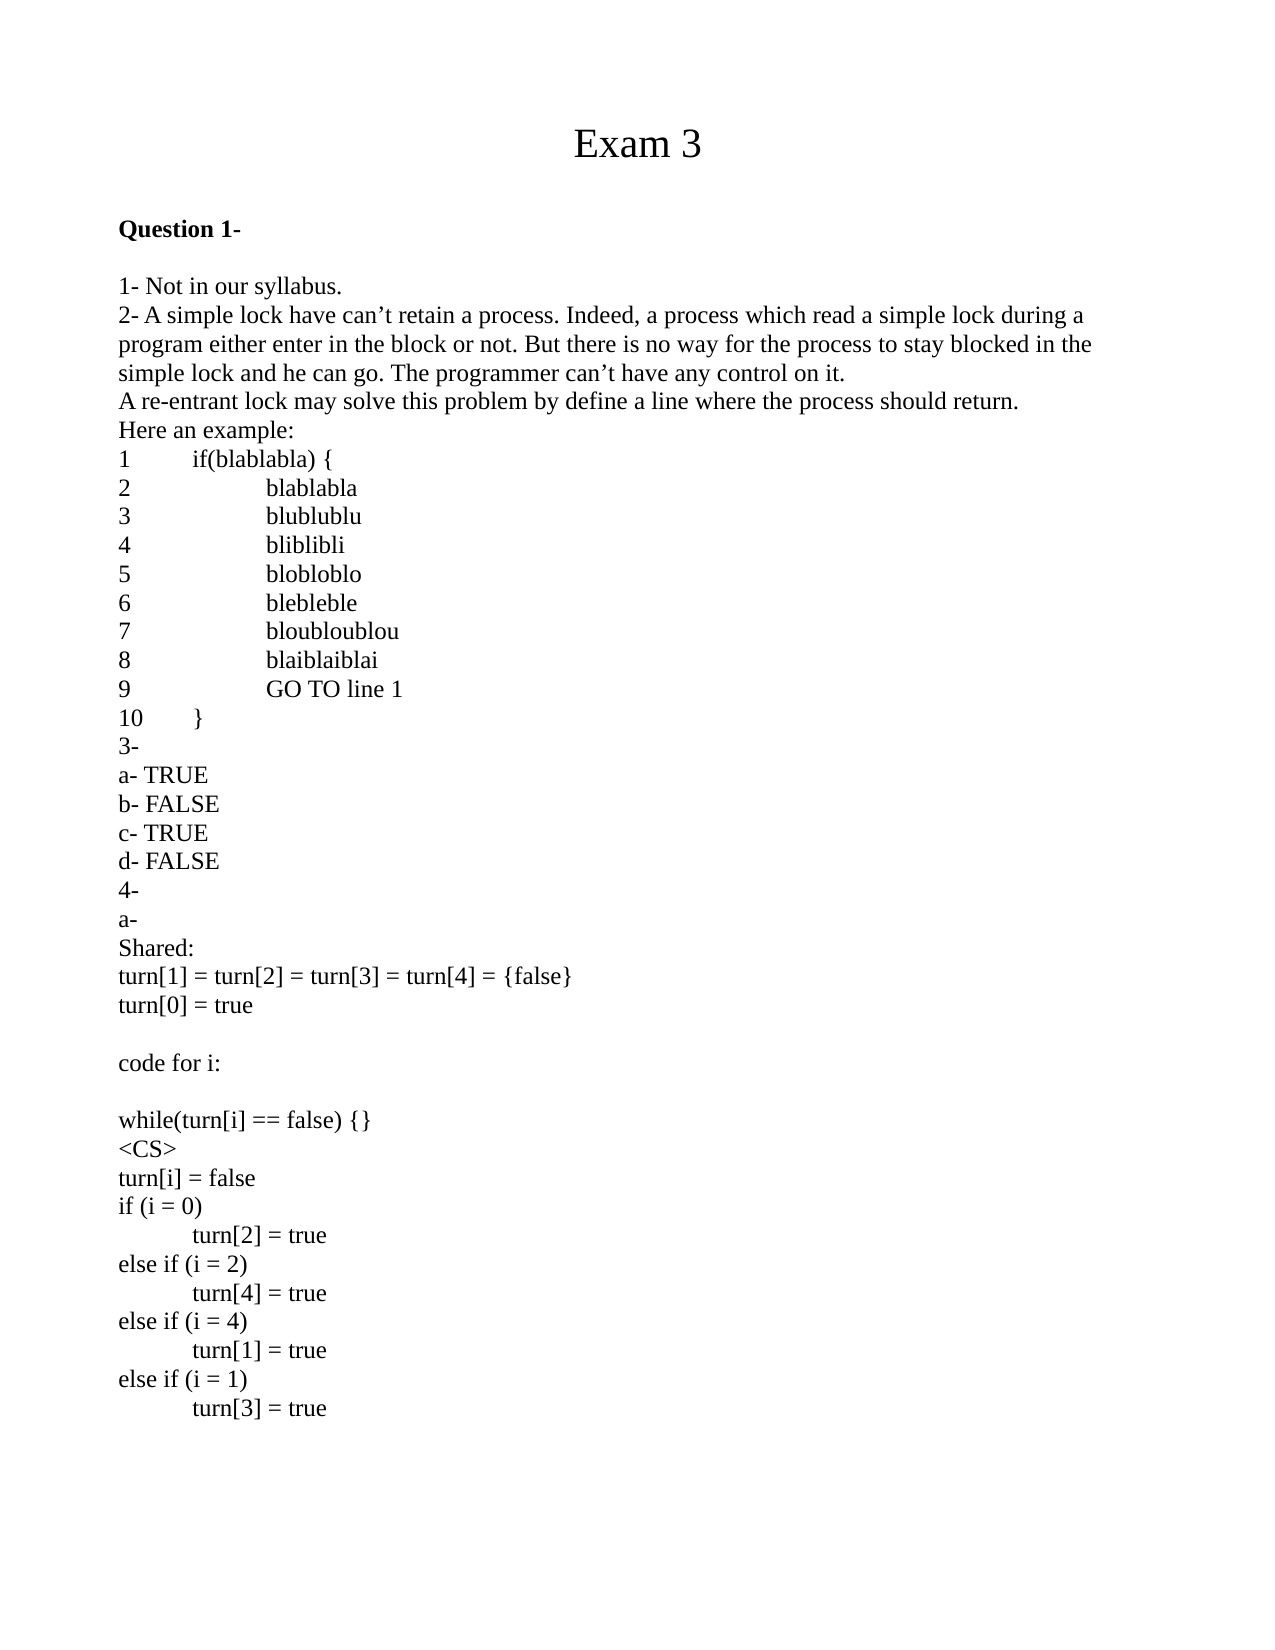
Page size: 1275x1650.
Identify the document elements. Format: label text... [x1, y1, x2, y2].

text 4- [118, 875, 1157, 904]
text else if (i = 1) [118, 1364, 1157, 1393]
text 4 bliblibli [118, 530, 1157, 559]
text else if (i = 2) [118, 1249, 1157, 1278]
text 9 GO TO line 1 [118, 674, 1157, 703]
text turn[0] = true [118, 990, 1157, 1019]
text Here an example: [118, 415, 1157, 444]
text if (i = 0) [118, 1191, 1157, 1220]
text 2- A simple lock have can’t retain a process. Indeed, a process which read a simple lock during a program either enter in the block or not. But there is no way for the process to stay blocked in the simple lock and he can go. The programmer can’t have any control on it. [118, 300, 1157, 386]
text else if (i = 4) [118, 1306, 1157, 1335]
text Exam 3 [118, 118, 1157, 166]
text Shared: [118, 933, 1157, 961]
text 7 bloubloublou [118, 616, 1157, 645]
text a- TRUE [118, 760, 1157, 789]
text b- FALSE [118, 789, 1157, 818]
text turn[4] = true [118, 1278, 1157, 1306]
text 2 blablabla [118, 473, 1157, 501]
text turn[1] = true [118, 1335, 1157, 1364]
text 1- Not in our syllabus. [118, 271, 1157, 300]
text 10 } [118, 703, 1157, 731]
text 1 if(blablabla) { [118, 444, 1157, 473]
text 5 blobloblo [118, 559, 1157, 588]
text Question 1- [118, 214, 1157, 243]
text 6 blebleble [118, 588, 1157, 616]
text 8 blaiblaiblai [118, 645, 1157, 674]
text turn[3] = true [118, 1393, 1157, 1421]
text turn[i] = false [118, 1163, 1157, 1191]
text code for i: [118, 1048, 1157, 1076]
text turn[1] = turn[2] = turn[3] = turn[4] = {false} [118, 961, 1157, 990]
text <CS> [118, 1134, 1157, 1163]
text 3 blublublu [118, 501, 1157, 530]
text turn[2] = true [118, 1220, 1157, 1249]
text while(turn[i] == false) {} [118, 1105, 1157, 1134]
text 3- [118, 731, 1157, 760]
text d- FALSE [118, 846, 1157, 875]
text c- TRUE [118, 818, 1157, 846]
text a- [118, 904, 1157, 933]
text A re-entrant lock may solve this problem by define a line where the process should return. [118, 386, 1157, 415]
